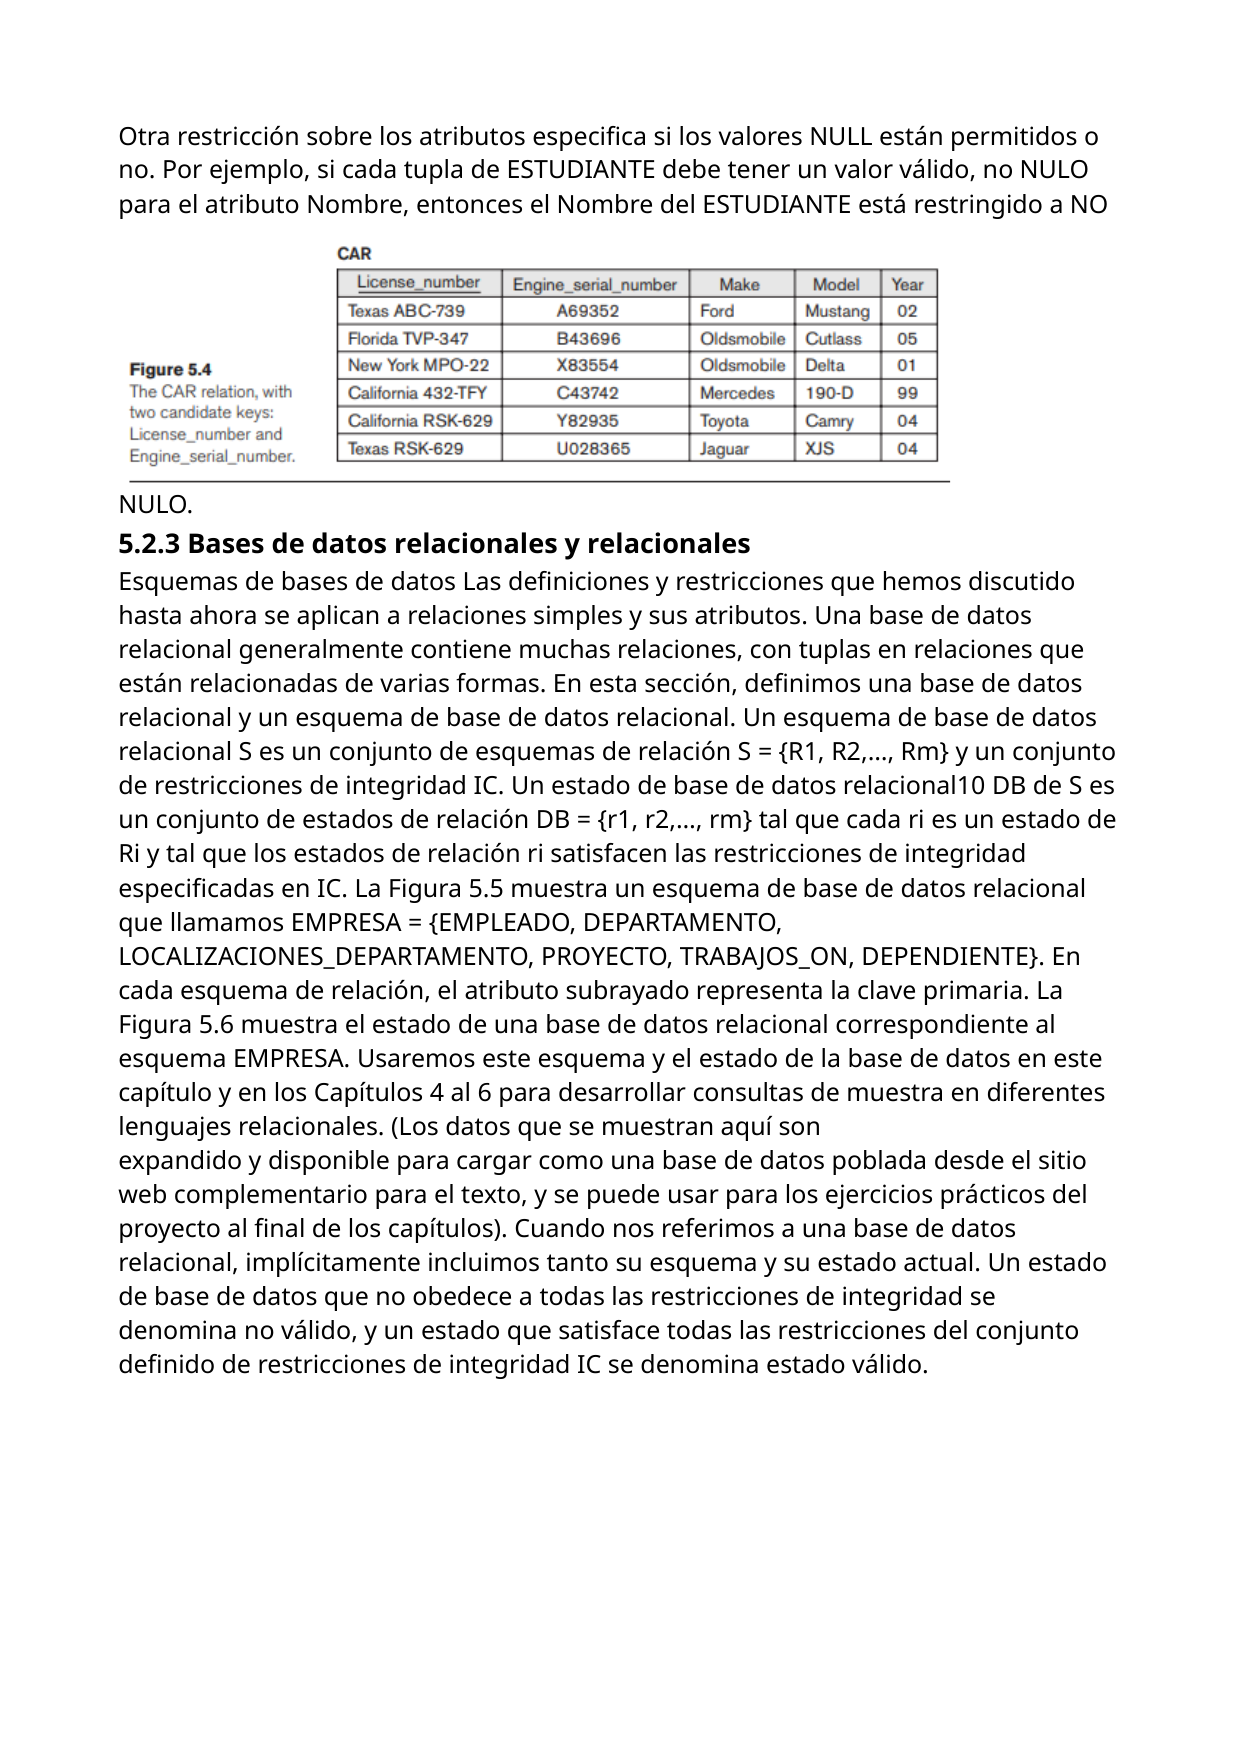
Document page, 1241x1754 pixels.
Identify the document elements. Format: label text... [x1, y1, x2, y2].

text expandido y disponible para cargar como una base de datos poblada desde el sitio web complementario para el texto, y se puede usar para los ejercicios prácticos del proyecto al final de los capítulos). Cuando nos referimos a una base de datos relacional, implícitamente incluimos tanto su esquema y su estado actual. Un estado de base de datos que no obedece a todas las restricciones de integridad se denomina no válido, y un estado que satisface todas las restricciones del conjunto definido de restricciones de integridad IC se denomina estado válido. [118, 1143, 1122, 1381]
text Esquemas de bases de datos Las definiciones y restricciones que hemos discutido hasta ahora se aplican a relaciones simples y sus atributos. Una base de datos relacional generalmente contiene muchas relaciones, con tuplas en relaciones que están relacionadas de varias formas. En esta sección, definimos una base de datos relacional y un esquema de base de datos relacional. Un esquema de base de datos relacional S es un conjunto de esquemas de relación S = {R1, R2,…, Rm} y un conjunto de restricciones de integridad IC. Un estado de base de datos relacional10 DB de S es un conjunto de estados de relación DB = {r1, r2,…, rm} tal que cada ri es un estado de Ri y tal que los estados de relación ri satisfacen las restricciones de integridad especificadas en IC. La Figura 5.5 muestra un esquema de base de datos relacional que llamamos EMPRESA = {EMPLEADO, DEPARTAMENTO, LOCALIZACIONES_DEPARTAMENTO, PROYECTO, TRABAJOS_ON, DEPENDIENTE}. En cada esquema de relación, el atributo subrayado representa la clave primaria. La Figura 5.6 muestra el estado de una base de datos relacional correspondiente al esquema EMPRESA. Usaremos este esquema y el estado de la base de datos en este capítulo y en los Capítulos 4 al 6 para desarrollar consultas de muestra en diferentes lenguajes relacionales. (Los datos que se muestran aquí son [118, 564, 1122, 1143]
subtitle 5.2.3 Bases de datos relacionales y relacionales [118, 525, 1122, 562]
text Otra restricción sobre los atributos especifica si los valores NULL están permitidos o no. Por ejemplo, si cada tupla de ESTUDIANTE debe tener un valor válido, no NULO para el atributo Nombre, entonces el Nombre del ESTUDIANTE está restringido a NO NULO. [118, 118, 1122, 521]
